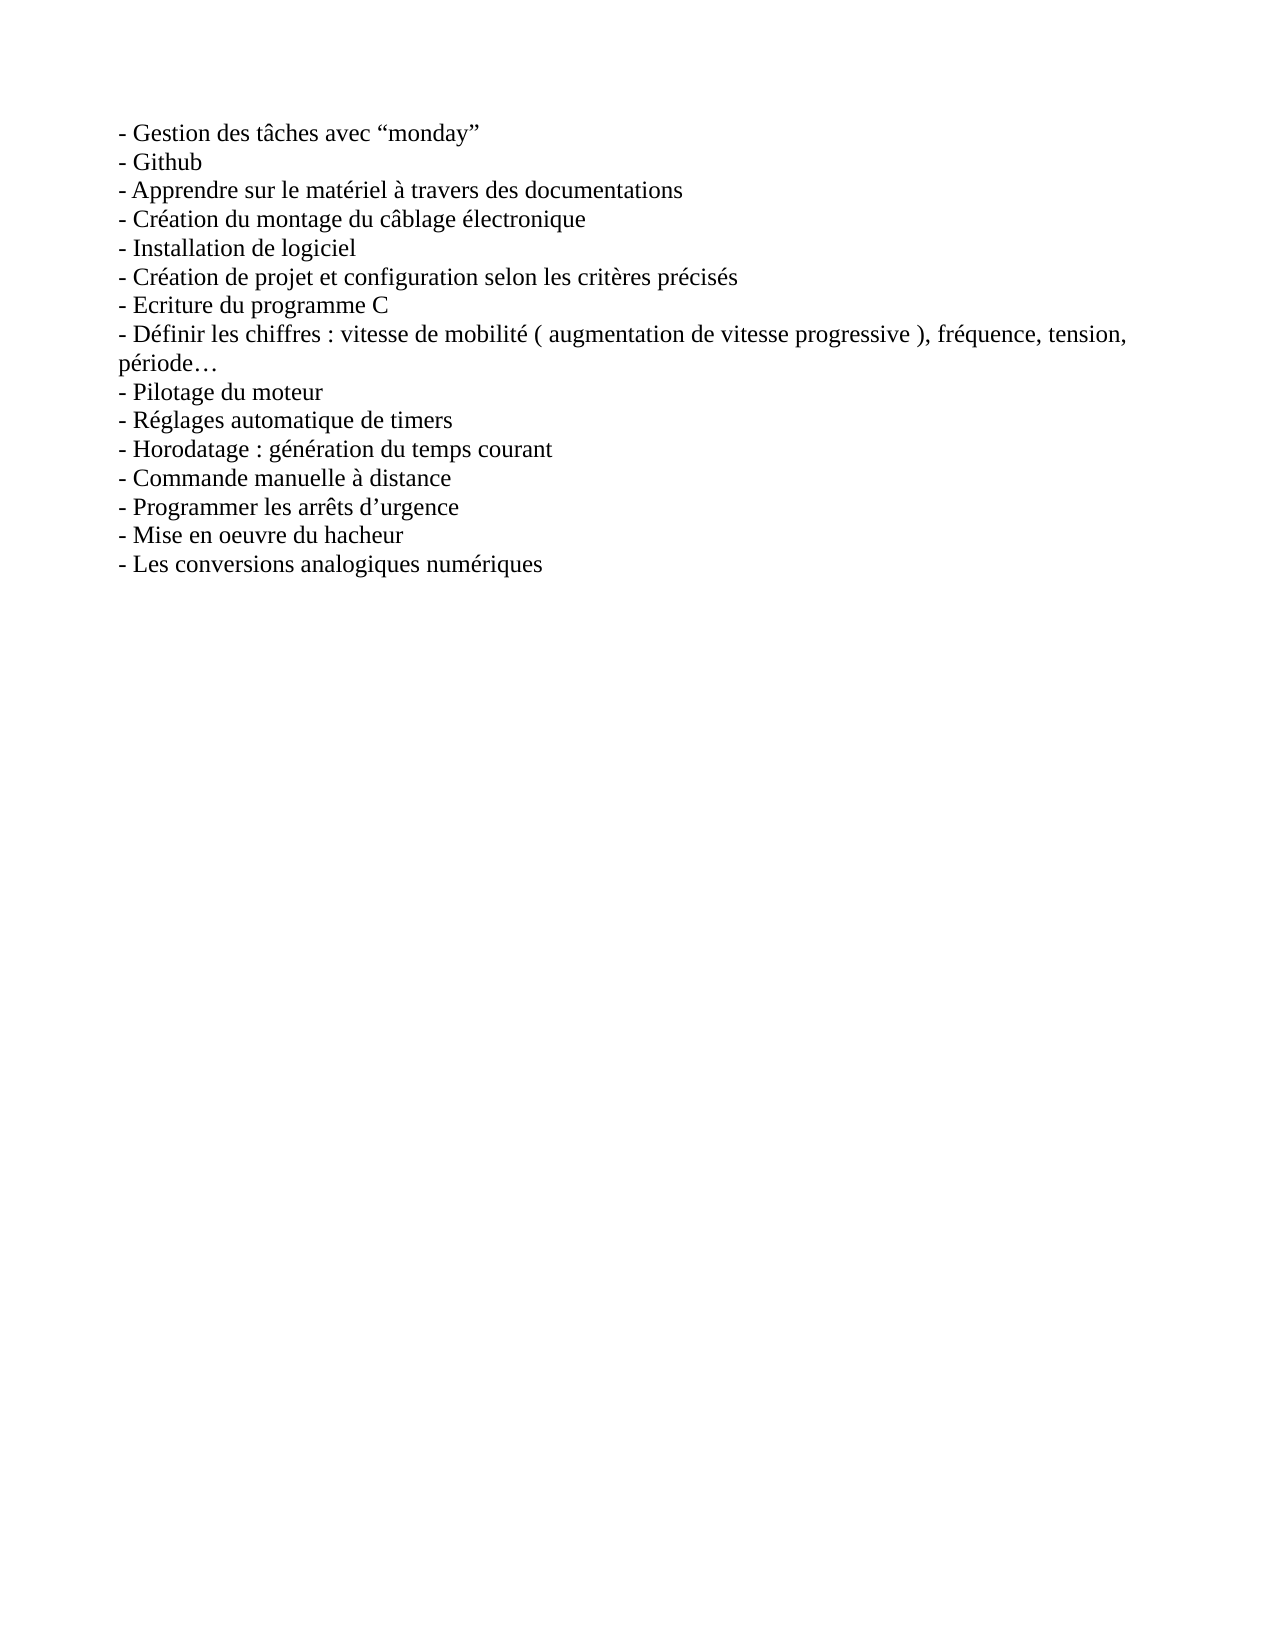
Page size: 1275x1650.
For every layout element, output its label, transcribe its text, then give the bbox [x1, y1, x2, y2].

text - Les conversions analogiques numériques [118, 549, 1157, 578]
text - Ecriture du programme C [118, 291, 1157, 319]
text - Définir les chiffres : vitesse de mobilité ( augmentation de vitesse progressive ), fréquence, tension, période… [118, 319, 1157, 377]
text - Création du montage du câblage électronique [118, 204, 1157, 233]
text - Apprendre sur le matériel à travers des documentations [118, 176, 1157, 204]
text - Pilotage du moteur [118, 377, 1157, 406]
text - Horodatage : génération du temps courant [118, 434, 1157, 463]
text - Github [118, 147, 1157, 176]
text - Création de projet et configuration selon les critères précisés [118, 262, 1157, 291]
text - Réglages automatique de timers [118, 406, 1157, 434]
text - Installation de logiciel [118, 233, 1157, 262]
text - Gestion des tâches avec “monday” [118, 118, 1157, 147]
text - Mise en oeuvre du hacheur [118, 521, 1157, 549]
text - Programmer les arrêts d’urgence [118, 492, 1157, 521]
text - Commande manuelle à distance [118, 463, 1157, 492]
